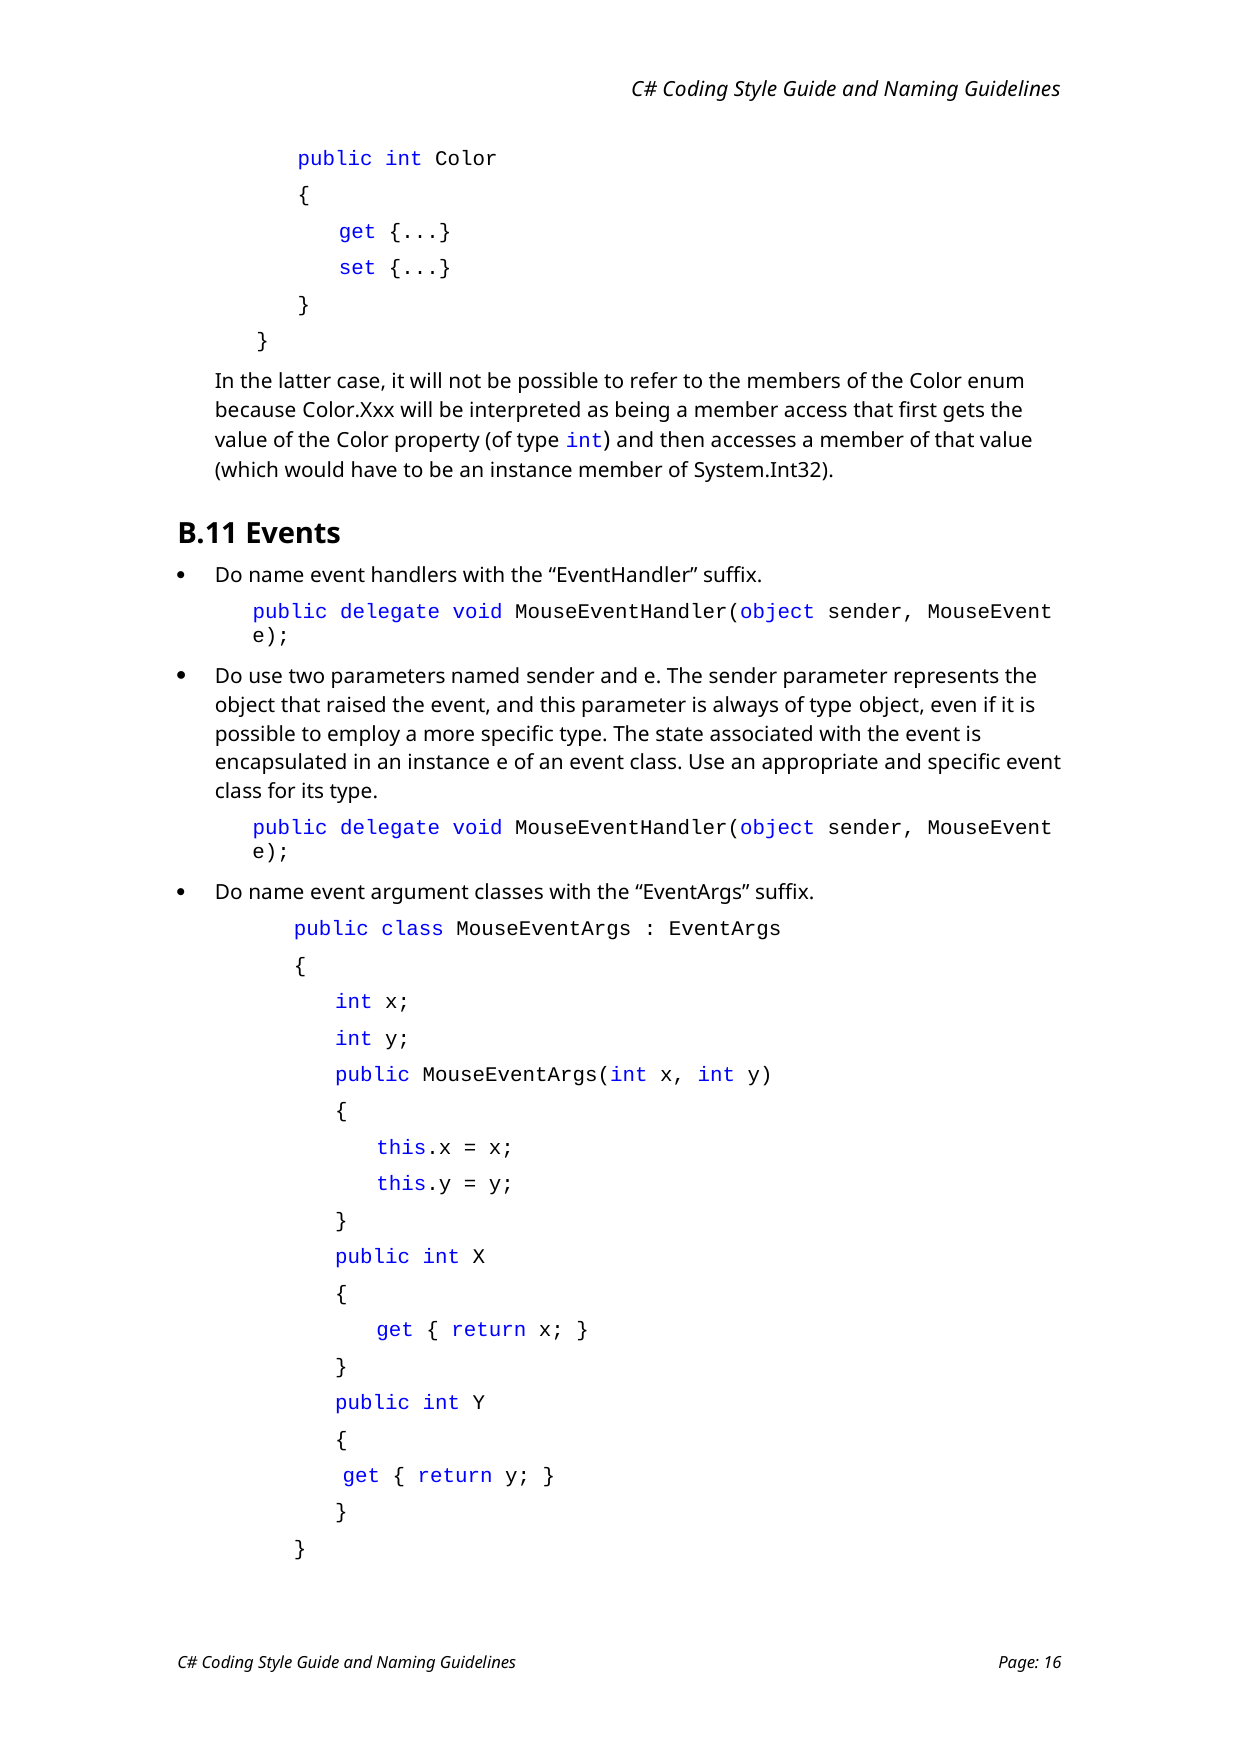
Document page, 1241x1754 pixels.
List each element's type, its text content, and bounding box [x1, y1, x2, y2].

text } [252, 1538, 1063, 1562]
text public delegate void MouseEventHandler(object sender, MouseEvent e); [252, 601, 1063, 649]
text get { return y; } [319, 1465, 1063, 1489]
text int y; [252, 1027, 1063, 1051]
text public delegate void MouseEventHandler(object sender, MouseEvent e); [252, 817, 1063, 864]
text { [252, 954, 1063, 978]
text int x; [252, 991, 1063, 1015]
list Do name event argument classes with the “EventArgs” suffix. [177, 877, 1063, 906]
text get { return x; } [252, 1319, 1063, 1343]
text } [252, 1356, 1063, 1379]
text public int Y [293, 1392, 1063, 1416]
text this.y = y; [252, 1173, 1063, 1197]
text public int Color [214, 148, 1063, 172]
text { [252, 1283, 1063, 1307]
text } [252, 1210, 1063, 1234]
list Events [177, 512, 1063, 552]
text { [214, 184, 1063, 208]
text public int X [293, 1246, 1063, 1270]
text public class MouseEventArgs : EventArgs [252, 918, 1063, 942]
text } [214, 293, 1063, 317]
text { [293, 1428, 1063, 1452]
text In the latter case, it will not be possible to refer to the members of the Color enum because Color.Xxx will be interpreted as being a member access that first gets the value of the Color property (of type int) and then accesses a member of that value (which would have to be an instance member of System.Int32). [214, 366, 1063, 483]
text this.x = x; [252, 1137, 1063, 1161]
text } [214, 330, 1063, 354]
text set {...} [214, 257, 1063, 281]
text { [252, 1100, 1063, 1124]
text get {...} [214, 221, 1063, 244]
list Do use two parameters named sender and e. The sender parameter represents the object that raised the event, and this parameter is always of type object, even if it is possible to employ a more specific type. The state associated with the event is encapsulated in an instance e of an event class. Use an appropriate and specific event class for its type. [177, 661, 1063, 804]
text public MouseEventArgs(int x, int y) [252, 1064, 1063, 1088]
text } [252, 1501, 1063, 1525]
list Do name event handlers with the “EventHandler” suffix. [177, 560, 1063, 588]
